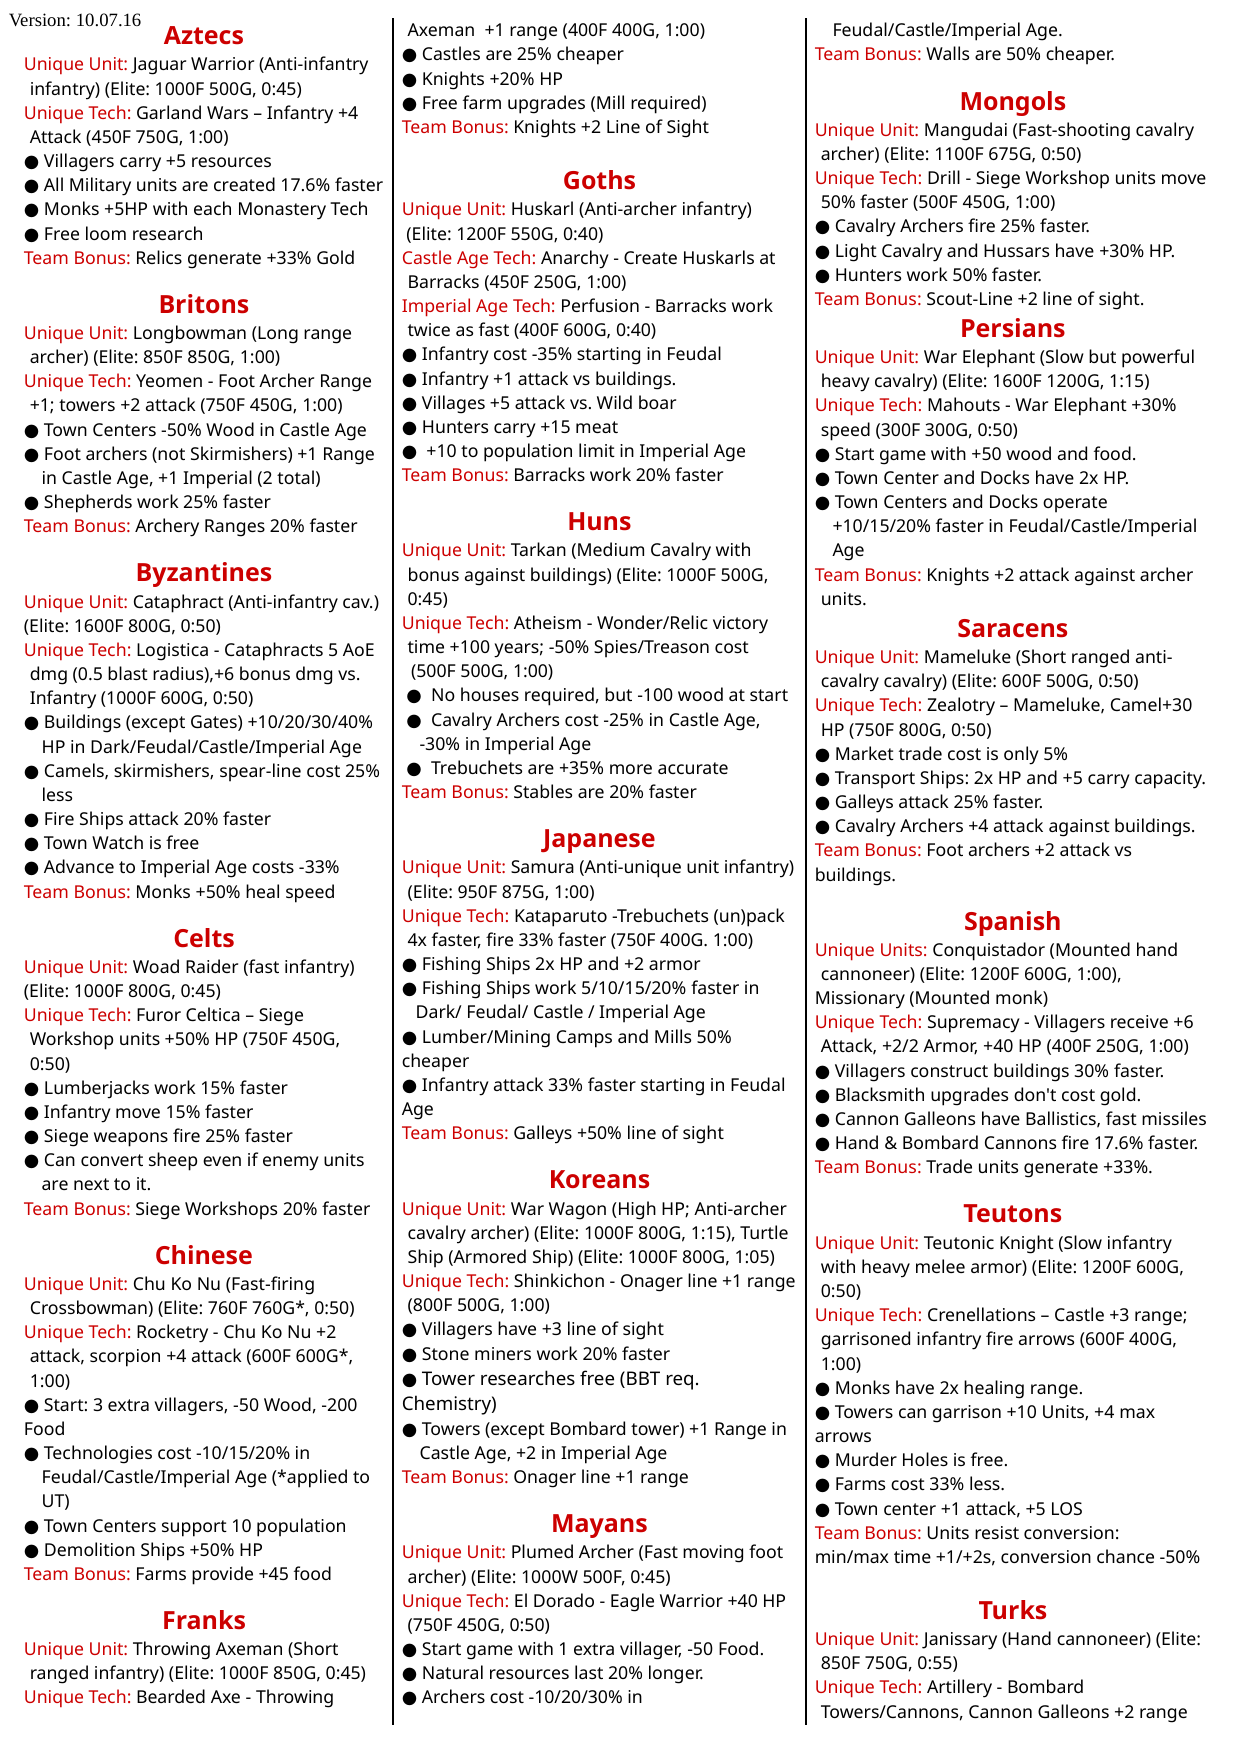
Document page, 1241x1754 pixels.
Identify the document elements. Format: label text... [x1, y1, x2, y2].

text ● Towers (except Bombard tower) +1 Range in Castle Age, +2 in Imperial Age [402, 1416, 797, 1464]
text ● No houses required, but -100 wood at start [402, 683, 797, 707]
text ● Villagers have +3 line of sight [402, 1317, 797, 1341]
text Spanish [814, 903, 1211, 937]
text ● Buildings (except Gates) +10/20/30/40% HP in Dark/Feudal/Castle/Imperial Age [24, 710, 384, 758]
text Unique Tech: Shinkichon - Onager line +1 range (800F 500G, 1:00) [402, 1268, 797, 1317]
text Unique Unit: War Elephant (Slow but powerful heavy cavalry) (Elite: 1600F 1200G, 1:15) [814, 344, 1211, 393]
text Mayans [402, 1506, 797, 1540]
text ● Villagers carry +5 resources [24, 148, 384, 173]
text ● Advance to Imperial Age costs -33% [24, 855, 384, 879]
text ● Castles are 25% cheaper [402, 42, 797, 66]
text Unique Unit: Huskarl (Anti-archer infantry) [402, 197, 797, 221]
text Team Bonus: Galleys +50% line of sight [402, 1121, 797, 1145]
text Team Bonus: Onager line +1 range [402, 1464, 797, 1489]
text ● Towers can garrison +10 Units, +4 max arrows [814, 1399, 1211, 1448]
text ● Town Centers -50% Wood in Castle Age [24, 417, 384, 441]
text Team Bonus: Relics generate +33% Gold [24, 245, 384, 269]
text Unique Tech: Logistica - Cataphracts 5 AoE dmg (0.5 blast radius),+6 bonus dmg vs. Infantry (1000F 600G, 0:50) [24, 637, 384, 710]
text ● Cavalry Archers cost -25% in Castle Age, -30% in Imperial Age [402, 707, 797, 755]
text Unique Unit: Samura (Anti-unique unit infantry) (Elite: 950F 875G, 1:00) [402, 855, 797, 903]
text Team Bonus: Scout-Line +2 line of sight. [814, 286, 1211, 311]
text (Elite: 1000F 800G, 0:45) [24, 978, 384, 1003]
text Imperial Age Tech: Perfusion - Barracks work twice as fast (400F 600G, 0:40) [402, 293, 797, 342]
text Unique Tech: Bearded Axe - Throwing [24, 1685, 384, 1709]
text ● Stone miners work 20% faster [402, 1341, 797, 1365]
text Unique Unit: Cataphract (Anti-infantry cav.) [24, 589, 384, 613]
text ● Villages +5 attack vs. Wild boar [402, 390, 797, 414]
text ● Blacksmith upgrades don't cost gold. [814, 1082, 1211, 1106]
text ● Cavalry Archers +4 attack against buildings. [814, 814, 1211, 838]
text Aztecs [24, 18, 384, 52]
text ● Transport Ships: 2x HP and +5 carry capacity. [814, 765, 1211, 789]
text Unique Tech: Kataparuto -Trebuchets (un)pack 4x faster, fire 33% faster (750F 400G. 1:00) [402, 903, 797, 952]
text Team Bonus: Knights +2 attack against archer units. [814, 562, 1211, 610]
text ● Lumber/Mining Camps and Mills 50% cheaper [402, 1024, 797, 1072]
text min/max time +1/+2s, conversion chance -50% [814, 1544, 1211, 1568]
text ● Hunters carry +15 meat [402, 414, 797, 438]
text ● Light Cavalry and Hussars have +30% HP. [814, 238, 1211, 262]
text Huns [402, 504, 797, 538]
text ● Can convert sheep even if enemy units are next to it. [24, 1148, 384, 1196]
text Axeman +1 range (400F 400G, 1:00) [402, 18, 797, 42]
text ● Infantry move 15% faster [24, 1099, 384, 1123]
text ● Fishing Ships work 5/10/15/20% faster in [402, 976, 797, 1000]
text Persians [814, 311, 1211, 344]
text ● Knights +20% HP [402, 66, 797, 90]
text Unique Unit: Teutonic Knight (Slow infantry with heavy melee armor) (Elite: 1200F 600G, 0:50) [814, 1230, 1211, 1303]
text Teutons [814, 1196, 1211, 1230]
text (Elite: 1200F 550G, 0:40) [402, 221, 797, 245]
text Unique Tech: Garland Wars – Infantry +4 Attack (450F 750G, 1:00) [24, 100, 384, 148]
text Unique Unit: War Wagon (High HP; Anti-archer cavalry archer) (Elite: 1000F 800G, 1:15), Turtle Ship (Armored Ship) (Elite: 1000F 800G, 1:05) [402, 1196, 797, 1268]
text ● Infantry attack 33% faster starting in Feudal Age [402, 1072, 797, 1121]
text Unique Tech: Atheism - Wonder/Relic victory time +100 years; -50% Spies/Treason cost [402, 610, 797, 659]
text Unique Tech: Yeomen - Foot Archer Range +1; towers +2 attack (750F 450G, 1:00) [24, 369, 384, 417]
text Unique Tech: Supremacy - Villagers receive +6 Attack, +2/2 Armor, +40 HP (400F 250G, 1:00) [814, 1010, 1211, 1058]
text Team Bonus: Walls are 50% cheaper. [814, 42, 1211, 66]
text Unique Unit: Mangudai (Fast-shooting cavalry archer) (Elite: 1100F 675G, 0:50) [814, 117, 1211, 166]
text Team Bonus: Monks +50% heal speed [24, 879, 384, 903]
text ● Natural resources last 20% longer. [402, 1661, 797, 1685]
text Unique Tech: Crenellations – Castle +3 range; garrisoned infantry fire arrows (600F 400G, 1:00) [814, 1303, 1211, 1375]
text Unique Tech: Mahouts - War Elephant +30% speed (300F 300G, 0:50) [814, 393, 1211, 441]
text ● Start game with +50 wood and food. [814, 441, 1211, 465]
text ● Town Watch is free [24, 831, 384, 855]
text ● Town Center and Docks have 2x HP. [814, 465, 1211, 489]
text ● Murder Holes is free. [814, 1448, 1211, 1472]
text Unique Tech: Artillery - Bombard Towers/Cannons, Cannon Galleons +2 range [814, 1675, 1211, 1723]
text Team Bonus: Archery Ranges 20% faster [24, 514, 384, 538]
text ● Cannon Galleons have Ballistics, fast missiles [814, 1106, 1211, 1131]
text Unique Unit: Longbowman (Long range archer) (Elite: 850F 850G, 1:00) [24, 320, 384, 369]
text ● Town Centers support 10 population [24, 1513, 384, 1537]
text ● Farms cost 33% less. [814, 1472, 1211, 1496]
text Unique Unit: Mameluke (Short ranged anti-cavalry cavalry) (Elite: 600F 500G, 0:50) [814, 644, 1211, 693]
text (500F 500G, 1:00) [402, 659, 797, 683]
text Team Bonus: Stables are 20% faster [402, 779, 797, 804]
text Dark/ Feudal/ Castle / Imperial Age [402, 1000, 797, 1024]
text Unique Unit: Janissary (Hand cannoneer) (Elite: 850F 750G, 0:55) [814, 1627, 1211, 1675]
text ● All Military units are created 17.6% faster [24, 173, 384, 197]
text ● Siege weapons fire 25% faster [24, 1123, 384, 1148]
text ● Camels, skirmishers, spear-line cost 25% less [24, 758, 384, 807]
text ● Archers cost -10/20/30% in [402, 1685, 797, 1709]
text Team Bonus: Foot archers +2 attack vs buildings. [814, 838, 1211, 886]
text Mongols [814, 83, 1211, 117]
text ● Tower researches free (BBT req. Chemistry) [402, 1365, 797, 1416]
text ● Monks +5HP with each Monastery Tech [24, 197, 384, 221]
text ● Fishing Ships 2x HP and +2 armor [402, 952, 797, 976]
text Unique Tech: El Dorado - Eagle Warrior +40 HP (750F 450G, 0:50) [402, 1588, 797, 1637]
text ● Foot archers (not Skirmishers) +1 Range in Castle Age, +1 Imperial (2 total) [24, 441, 384, 489]
text ● Cavalry Archers fire 25% faster. [814, 214, 1211, 238]
text Chinese [24, 1237, 384, 1271]
text ● Lumberjacks work 15% faster [24, 1075, 384, 1099]
text ● Town center +1 attack, +5 LOS [814, 1496, 1211, 1520]
text ● Hand & Bombard Cannons fire 17.6% faster. [814, 1131, 1211, 1155]
text Unique Unit: Tarkan (Medium Cavalry with bonus against buildings) (Elite: 1000F 500G, 0:45) [402, 538, 797, 610]
text Britons [24, 286, 384, 320]
text ● Demolition Ships +50% HP [24, 1537, 384, 1561]
text Unique Unit: Chu Ko Nu (Fast-firing Crossbowman) (Elite: 760F 760G*, 0:50) [24, 1271, 384, 1320]
text ● Monks have 2x healing range. [814, 1375, 1211, 1399]
text ● Start: 3 extra villagers, -50 Wood, -200 Food [24, 1392, 384, 1441]
text Unique Unit: Plumed Archer (Fast moving foot archer) (Elite: 1000W 500F, 0:45) [402, 1540, 797, 1588]
text Unique Unit: Jaguar Warrior (Anti-infantry infantry) (Elite: 1000F 500G, 0:45) [24, 52, 384, 100]
text ● Hunters work 50% faster. [814, 262, 1211, 286]
text Feudal/Castle/Imperial Age. [814, 18, 1211, 42]
text ● Town Centers and Docks operate +10/15/20% faster in Feudal/Castle/Imperial Age [814, 489, 1211, 562]
text ● Start game with 1 extra villager, -50 Food. [402, 1637, 797, 1661]
text Koreans [402, 1162, 797, 1196]
text Team Bonus: Trade units generate +33%. [814, 1155, 1211, 1179]
text ● Galleys attack 25% faster. [814, 789, 1211, 814]
text ● Infantry cost -35% starting in Feudal [402, 342, 797, 366]
text Team Bonus: Siege Workshops 20% faster [24, 1196, 384, 1220]
text Team Bonus: Knights +2 Line of Sight [402, 114, 797, 138]
text Unique Unit: Throwing Axeman (Short ranged infantry) (Elite: 1000F 850G, 0:45) [24, 1637, 384, 1685]
text Unique Tech: Zealotry – Mameluke, Camel+30 HP (750F 800G, 0:50) [814, 693, 1211, 741]
text Japanese [402, 821, 797, 855]
text ● Free loom research [24, 221, 384, 245]
text ● +10 to population limit in Imperial Age [402, 438, 797, 463]
text ● Free farm upgrades (Mill required) [402, 90, 797, 114]
text Goths [402, 163, 797, 197]
text Saracens [814, 610, 1211, 644]
text Franks [24, 1603, 384, 1637]
text Unique Tech: Furor Celtica – Siege Workshop units +50% HP (750F 450G, 0:50) [24, 1003, 384, 1075]
text (Elite: 1600F 800G, 0:50) [24, 613, 384, 637]
text ● Trebuchets are +35% more accurate [402, 755, 797, 779]
text Turks [814, 1593, 1211, 1627]
text ● Market trade cost is only 5% [814, 741, 1211, 765]
text Unique Unit: Woad Raider (fast infantry) [24, 954, 384, 978]
text ● Villagers construct buildings 30% faster. [814, 1058, 1211, 1082]
text Unique Units: Conquistador (Mounted hand cannoneer) (Elite: 1200F 600G, 1:00), [814, 937, 1211, 986]
text Unique Tech: Rocketry - Chu Ko Nu +2 attack, scorpion +4 attack (600F 600G*, 1:00) [24, 1320, 384, 1392]
text ● Infantry +1 attack vs buildings. [402, 366, 797, 390]
text Team Bonus: Units resist conversion: [814, 1520, 1211, 1544]
text Team Bonus: Barracks work 20% faster [402, 463, 797, 487]
text ● Technologies cost -10/15/20% in Feudal/Castle/Imperial Age (*applied to UT) [24, 1441, 384, 1513]
text ● Fire Ships attack 20% faster [24, 807, 384, 831]
text Unique Tech: Drill - Siege Workshop units move 50% faster (500F 450G, 1:00) [814, 166, 1211, 214]
text Missionary (Mounted monk) [814, 986, 1211, 1010]
text Celts [24, 920, 384, 954]
text ● Shepherds work 25% faster [24, 489, 384, 514]
text Team Bonus: Farms provide +45 food [24, 1561, 384, 1586]
text Castle Age Tech: Anarchy - Create Huskarls at Barracks (450F 250G, 1:00) [402, 245, 797, 293]
text Byzantines [24, 555, 384, 589]
